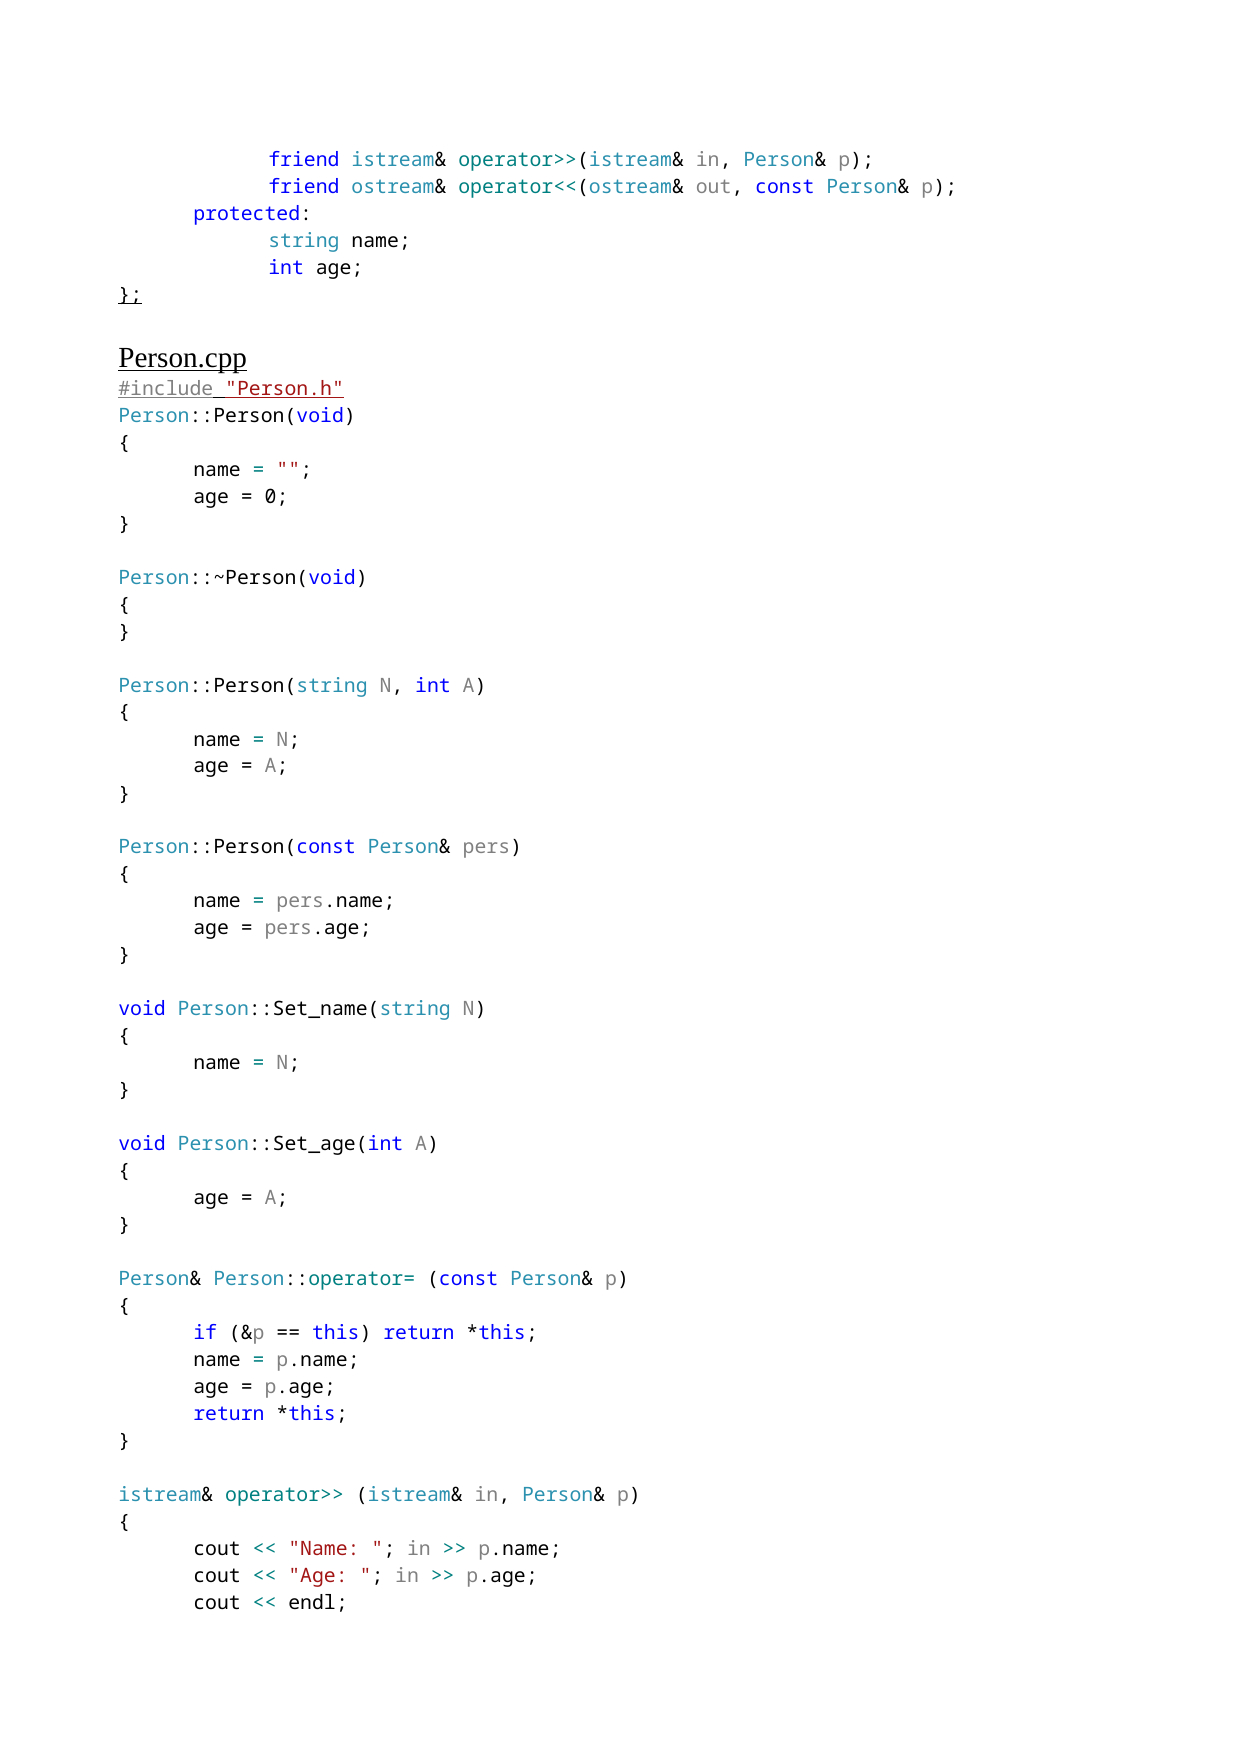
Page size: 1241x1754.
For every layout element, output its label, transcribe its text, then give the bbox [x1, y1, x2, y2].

text name = N; [118, 1048, 1122, 1076]
text cout << endl; [118, 1588, 1122, 1615]
text Person::~Person(void) [118, 563, 1122, 590]
text { [118, 860, 1122, 887]
text Person::Person(const Person& pers) [118, 833, 1122, 860]
text name = N; [118, 725, 1122, 752]
text protected: [118, 199, 1122, 226]
text void Person::Set_name(string N) [118, 994, 1122, 1022]
text friend istream& operator>>(istream& in, Person& p); [118, 145, 1122, 172]
text { [118, 590, 1122, 617]
text age = A; [118, 752, 1122, 779]
text { [118, 1156, 1122, 1183]
text Person::Person(string N, int A) [118, 671, 1122, 698]
text #include "Person.h" [118, 374, 1122, 401]
text age = A; [118, 1183, 1122, 1210]
text } [118, 1210, 1122, 1237]
text { [118, 698, 1122, 725]
text } [118, 779, 1122, 806]
text }; [118, 280, 1122, 307]
text void Person::Set_age(int A) [118, 1129, 1122, 1156]
text int age; [118, 253, 1122, 280]
text name = ""; [118, 455, 1122, 482]
text cout << "Name: "; in >> p.name; [118, 1534, 1122, 1561]
text { [118, 428, 1122, 455]
text age = 0; [118, 482, 1122, 509]
text friend ostream& operator<<(ostream& out, const Person& p); [118, 172, 1122, 199]
text istream& operator>> (istream& in, Person& p) [118, 1480, 1122, 1507]
text cout << "Age: "; in >> p.age; [118, 1561, 1122, 1588]
text Person& Person::operator= (const Person& p) [118, 1264, 1122, 1291]
text if (&p == this) return *this; [118, 1318, 1122, 1345]
text } [118, 941, 1122, 968]
text } [118, 509, 1122, 536]
text } [118, 1426, 1122, 1453]
text age = p.age; [118, 1372, 1122, 1399]
text { [118, 1507, 1122, 1534]
text name = pers.name; [118, 887, 1122, 914]
text { [118, 1291, 1122, 1318]
text return *this; [118, 1399, 1122, 1426]
text { [118, 1022, 1122, 1048]
text Person::Person(void) [118, 401, 1122, 428]
text Person.cpp [118, 341, 1122, 374]
text } [118, 1076, 1122, 1102]
text age = pers.age; [118, 914, 1122, 941]
text } [118, 617, 1122, 644]
text name = p.name; [118, 1345, 1122, 1372]
text string name; [118, 226, 1122, 253]
